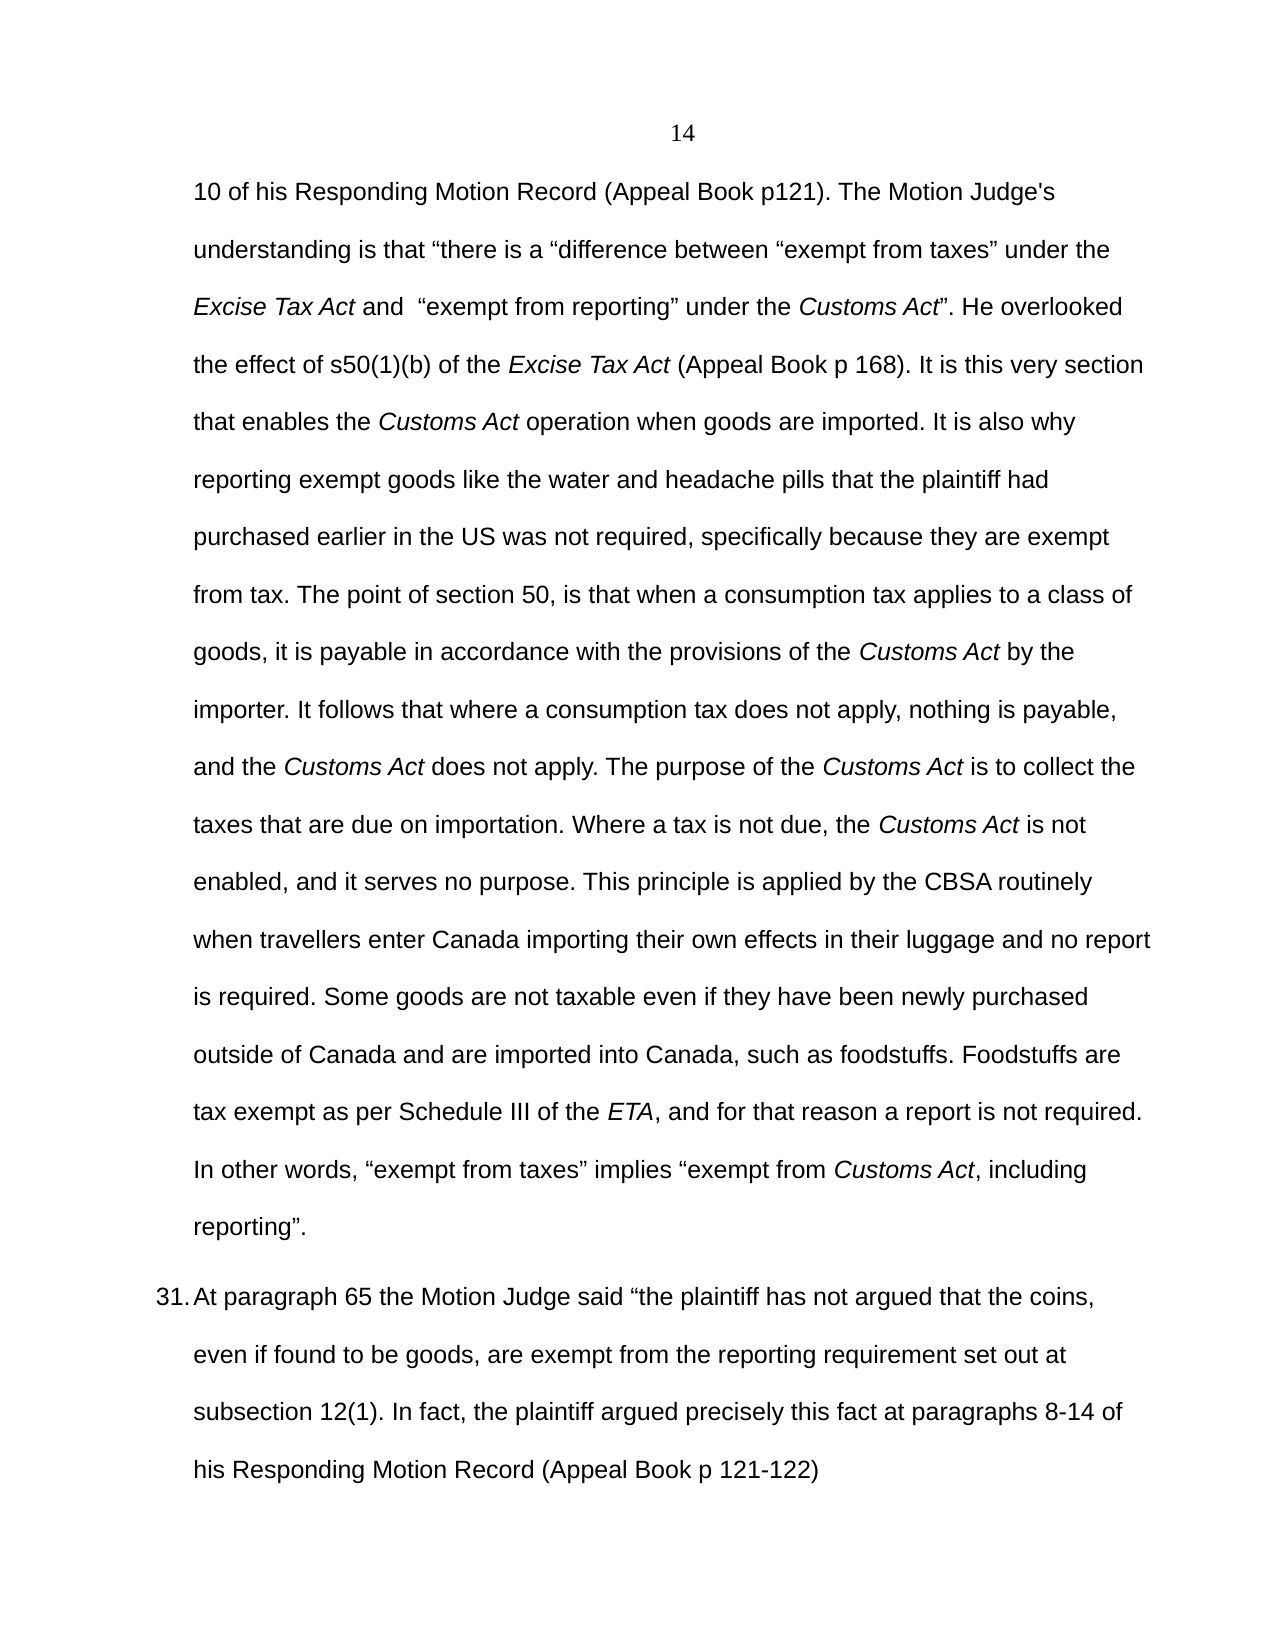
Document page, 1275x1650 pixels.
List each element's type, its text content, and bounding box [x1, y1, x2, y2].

subtitle 10 of his Responding Motion Record (Appeal Book p121). The Motion Judge's understanding is that “there is a “difference between “exempt from taxes” under the Excise Tax Act and “exempt from reporting” under the Customs Act”. He overlooked the effect of s50(1)(b) of the Excise Tax Act (Appeal Book p 168). It is this very section that enables the Customs Act operation when goods are imported. It is also why reporting exempt goods like the water and headache pills that the plaintiff had purchased earlier in the US was not required, specifically because they are exempt from tax. The point of section 50, is that when a consumption tax applies to a class of goods, it is payable in accordance with the provisions of the Customs Act by the importer. It follows that where a consumption tax does not apply, nothing is payable, and the Customs Act does not apply. The purpose of the Customs Act is to collect the taxes that are due on importation. Where a tax is not due, the Customs Act is not enabled, and it serves no purpose. This principle is applied by the CBSA routinely when travellers enter Canada importing their own effects in their luggage and no report is required. Some goods are not taxable even if they have been newly purchased outside of Canada and are imported into Canada, such as foodstuffs. Foodstuffs are tax exempt as per Schedule III of the ETA, and for that reason a report is not required. In other words, “exempt from taxes” implies “exempt from Customs Act, including reporting”. [156, 177, 1157, 1241]
subtitle At paragraph 65 the Motion Judge said “the plaintiff has not argued that the coins, even if found to be goods, are exempt from the reporting requirement set out at subsection 12(1). In fact, the plaintiff argued precisely this fact at paragraphs 8-14 of his Responding Motion Record (Appeal Book p 121-122) [156, 1282, 1157, 1483]
